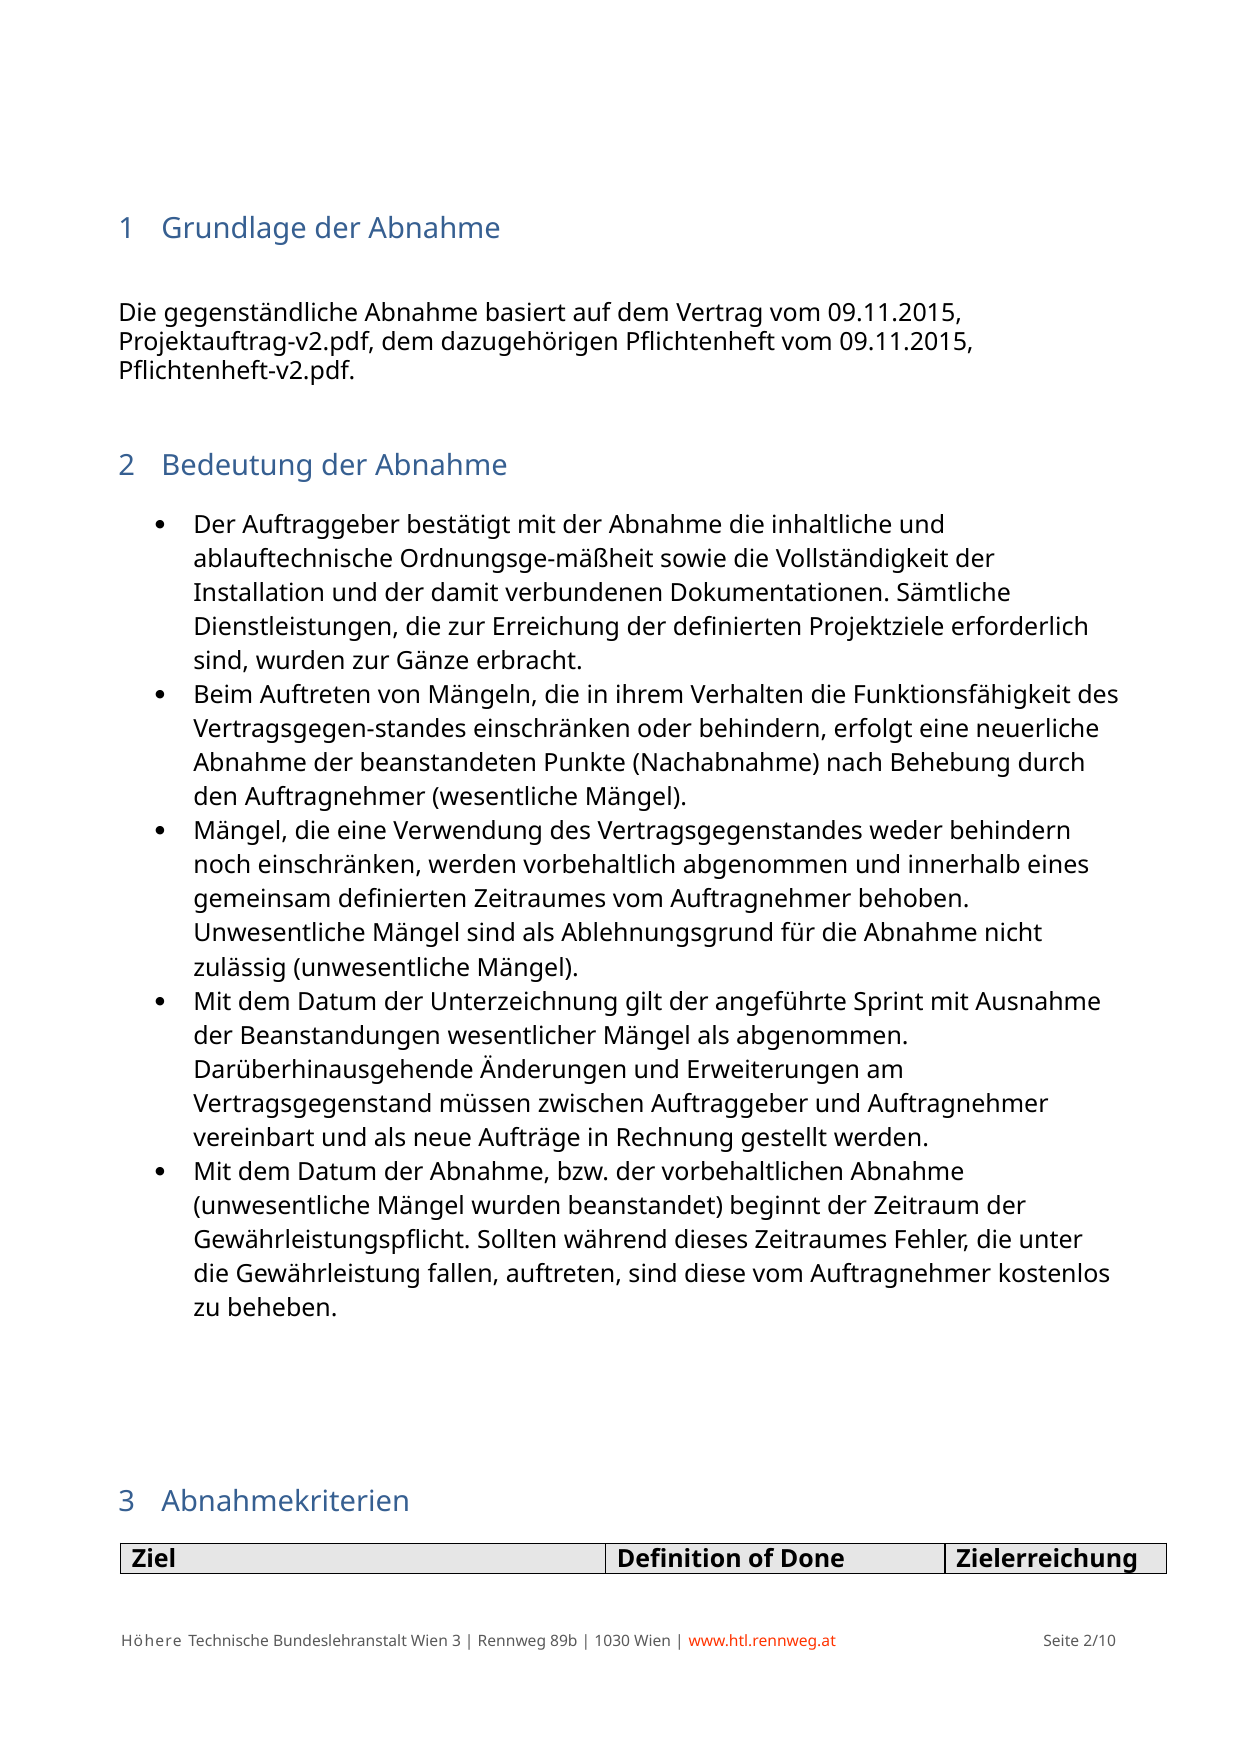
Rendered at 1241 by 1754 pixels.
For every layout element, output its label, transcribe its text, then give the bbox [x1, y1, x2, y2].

subtitle Abnahmekriterien [118, 1488, 1122, 1518]
table_header Ziel [121, 1544, 605, 1573]
table_header Zielerreichung [946, 1544, 1166, 1573]
list Mit dem Datum der Abnahme, bzw. der vorbehaltlichen Abnahme (unwesentliche Mängel wurden beanstandet) beginnt der Zeitraum der Gewährleistungspflicht. Sollten während dieses Zeitraumes Fehler, die unter die Gewährleistung fallen, auftreten, sind diese vom Auftragnehmer kostenlos zu beheben. [156, 1153, 1122, 1324]
list Der Auftraggeber bestätigt mit der Abnahme die inhaltliche und ablauftechnische Ordnungsge-mäßheit sowie die Vollständigkeit der Installation und der damit verbundenen Dokumentationen. Sämtliche Dienstleistungen, die zur Erreichung der definierten Projektziele erforderlich sind, wurden zur Gänze erbracht. [156, 506, 1122, 677]
subtitle Bedeutung der Abnahme [118, 452, 1122, 481]
subtitle Grundlage der Abnahme [118, 215, 1122, 244]
list Mängel, die eine Verwendung des Vertragsgegenstandes weder behindern noch einschränken, werden vorbehaltlich abgenommen und innerhalb eines gemeinsam definierten Zeitraumes vom Auftragnehmer behoben. Unwesentliche Mängel sind als Ablehnungsgrund für die Abnahme nicht zulässig (unwesentliche Mängel). [156, 813, 1122, 983]
text Die gegenständliche Abnahme basiert auf dem Vertrag vom 09.11.2015, Projektauftrag-v2.pdf, dem dazugehörigen Pflichtenheft vom 09.11.2015, Pflichtenheft-v2.pdf. [118, 298, 1122, 386]
list Mit dem Datum der Unterzeichnung gilt der angeführte Sprint mit Ausnahme der Beanstandungen wesentlicher Mängel als abgenommen. Darüberhinausgehende Änderungen und Erweiterungen am Vertragsgegenstand müssen zwischen Auftraggeber und Auftragnehmer vereinbart und als neue Aufträge in Rechnung gestellt werden. [156, 983, 1122, 1153]
list Beim Auftreten von Mängeln, die in ihrem Verhalten die Funktionsfähigkeit des Vertragsgegen-standes einschränken oder behindern, erfolgt eine neuerliche Abnahme der beanstandeten Punkte (Nachabnahme) nach Behebung durch den Auftragnehmer (wesentliche Mängel). [156, 677, 1122, 813]
table_header Definition of Done [606, 1544, 944, 1573]
